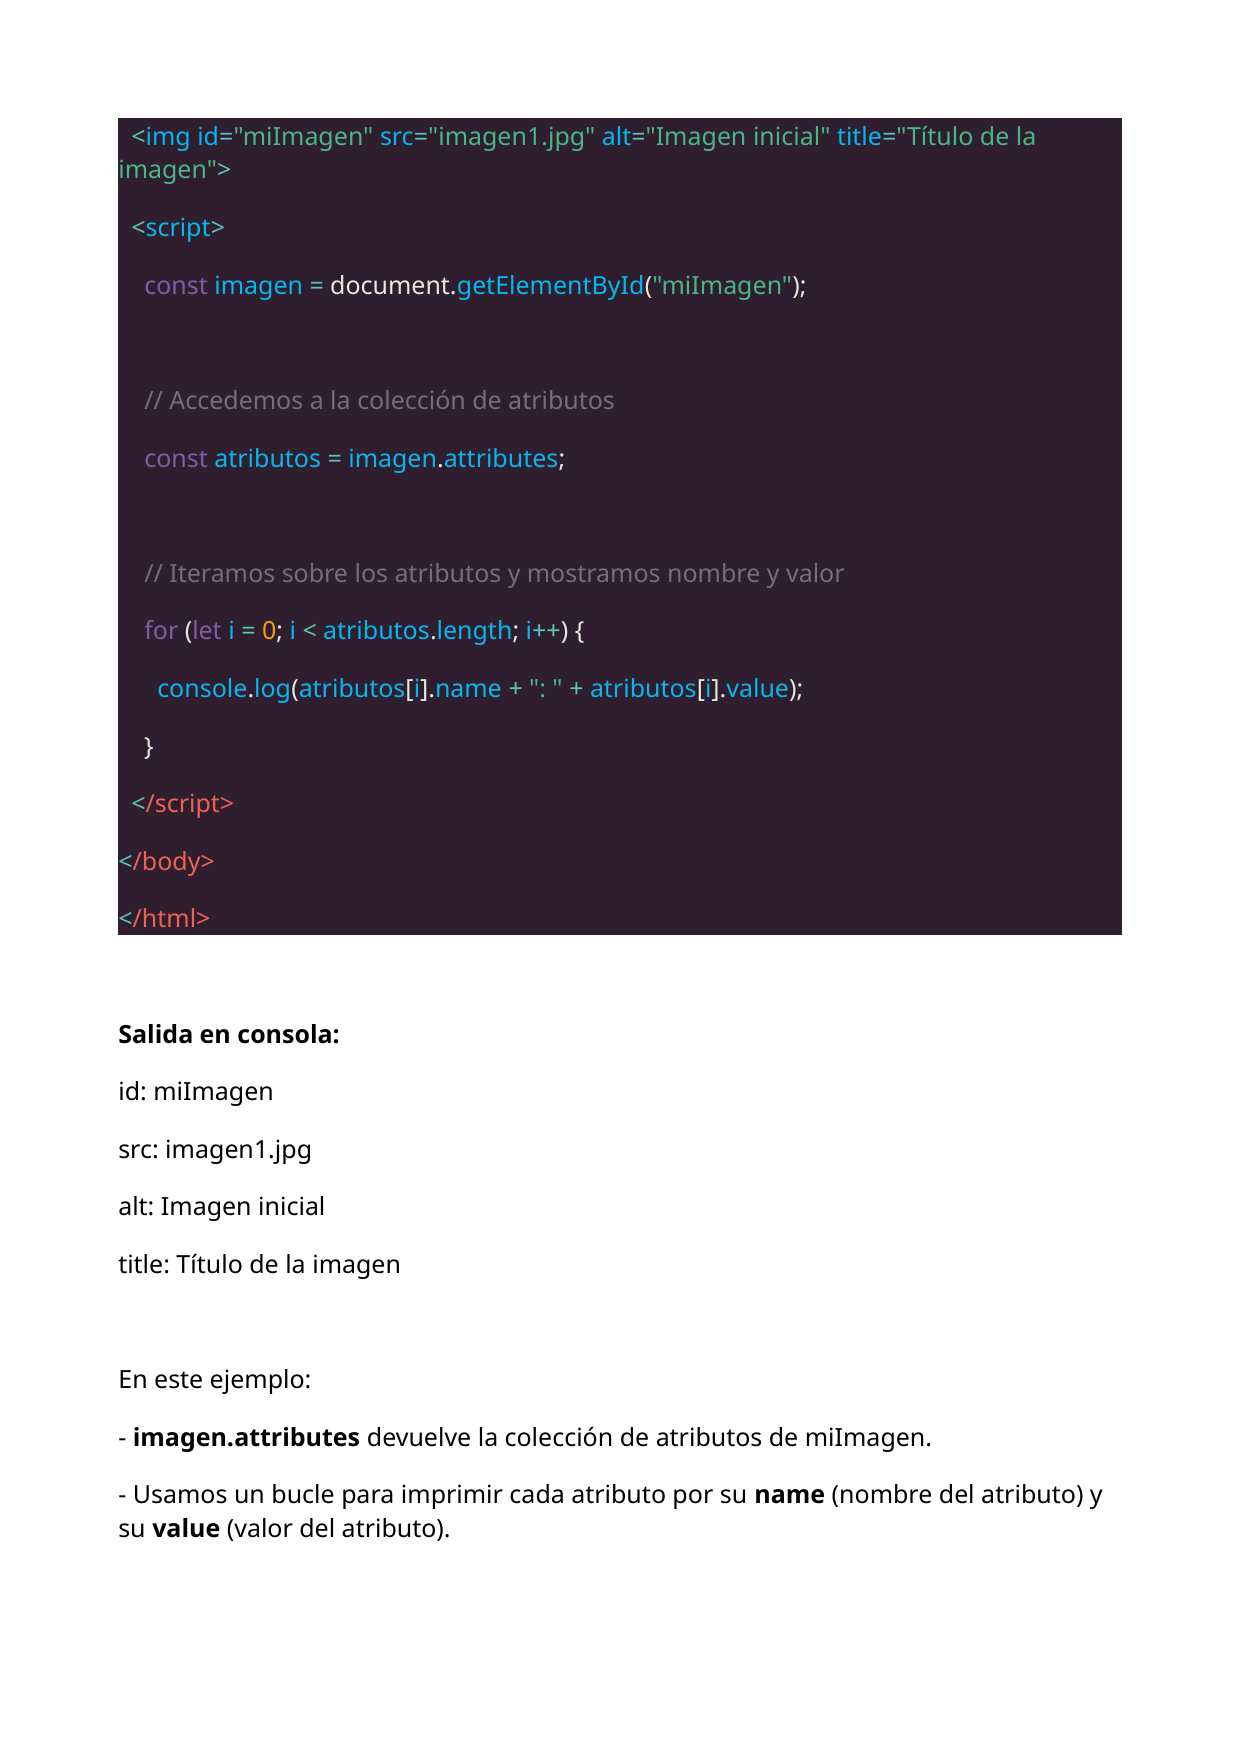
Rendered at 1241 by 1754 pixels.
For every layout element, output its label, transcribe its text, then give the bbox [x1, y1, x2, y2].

text // Accedemos a la colección de atributos [118, 383, 1122, 417]
text <img id="miImagen" src="imagen1.jpg" alt="Imagen inicial" title="Título de la imagen"> [118, 118, 1122, 186]
text - imagen.attributes devuelve la colección de atributos de miImagen. [118, 1419, 1122, 1453]
text </body> [118, 843, 1122, 877]
text id: miImagen [118, 1074, 1122, 1108]
text </html> [118, 901, 1122, 935]
text const atributos = imagen.attributes; [118, 440, 1122, 474]
text const imagen = document.getElementById("miImagen"); [118, 267, 1122, 301]
text src: imagen1.jpg [118, 1131, 1122, 1166]
text } [118, 728, 1122, 762]
text </script> [118, 786, 1122, 820]
text // Iteramos sobre los atributos y mostramos nombre y valor [118, 555, 1122, 589]
text for (let i = 0; i < atributos.length; i++) { [118, 613, 1122, 647]
text alt: Imagen inicial [118, 1189, 1122, 1223]
text console.log(atributos[i].name + ": " + atributos[i].value); [118, 671, 1122, 705]
text En este ejemplo: [118, 1362, 1122, 1396]
text title: Título de la imagen [118, 1247, 1122, 1281]
text - Usamos un bucle para imprimir cada atributo por su name (nombre del atributo) y su value (valor del atributo). [118, 1477, 1122, 1545]
text Salida en consola: [118, 1016, 1122, 1050]
text <script> [118, 210, 1122, 244]
